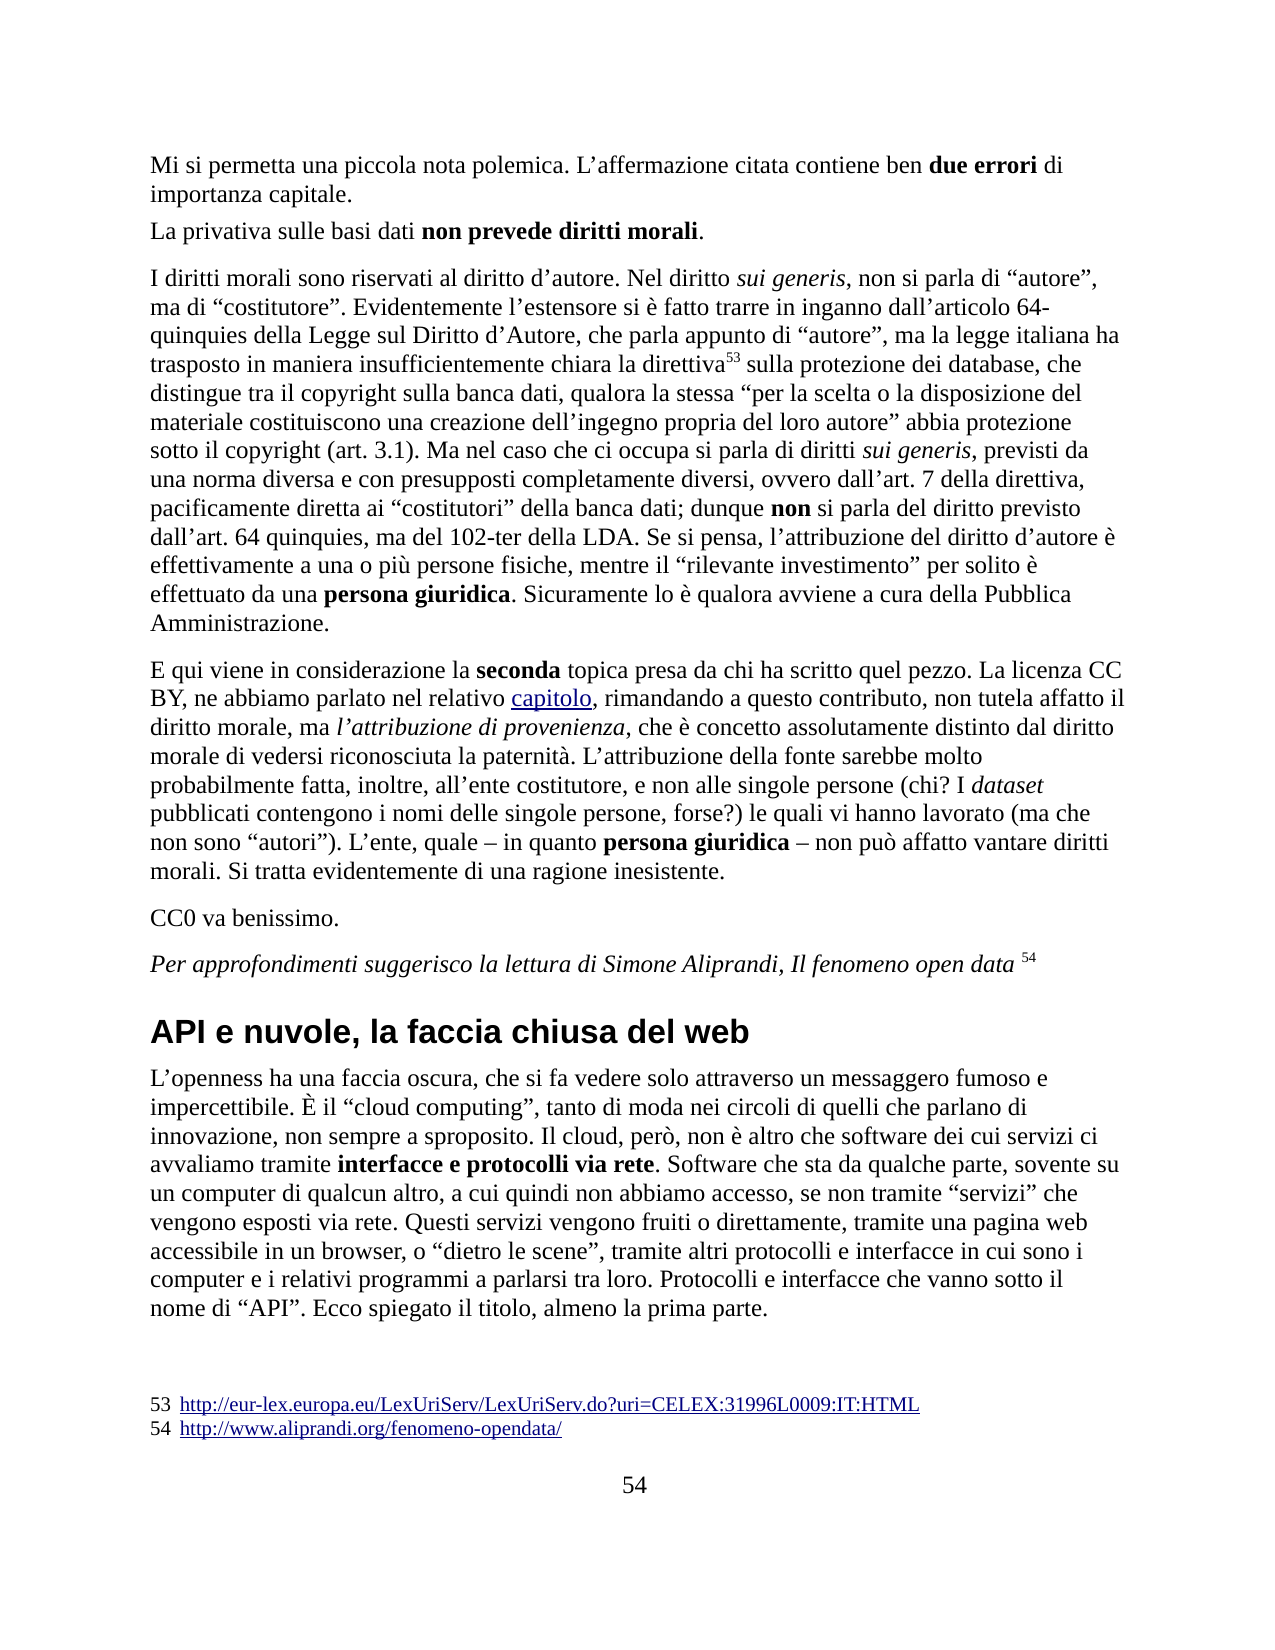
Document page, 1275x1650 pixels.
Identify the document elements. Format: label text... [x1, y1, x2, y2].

text Per approfondimenti suggerisco la lettura di Simone Aliprandi, Il fenomeno open data [150, 949, 1125, 978]
text I diritti morali sono riservati al diritto d’autore. Nel diritto sui generis, non si parla di “autore”, ma di “costitutore”. Evidentemente l’estensore si è fatto trarre in inganno dall’articolo 64-quinquies della Legge sul Diritto d’Autore, che parla appunto di “autore”, ma la legge italiana ha trasposto in maniera insufficientemente chiara la direttiva sulla protezione dei database, che distingue tra il copyright sulla banca dati, qualora la stessa “per la scelta o la disposizione del materiale costituiscono una creazione dell’ingegno propria del loro autore” abbia protezione sotto il copyright (art. 3.1). Ma nel caso che ci occupa si parla di diritti sui generis, previsti da una norma diversa e con presupposti completamente diversi, ovvero dall’art. 7 della direttiva, pacificamente diretta ai “costitutori” della banca dati; dunque non si parla del diritto previsto dall’art. 64 quinquies, ma del 102-ter della LDA. Se si pensa, l’attribuzione del diritto d’autore è effettivamente a una o più persone fisiche, mentre il “rilevante investimento” per solito è effettuato da una persona giuridica. Sicuramente lo è qualora avviene a cura della Pubblica Amministrazione. [150, 263, 1125, 637]
text Mi si permetta una piccola nota polemica. L’affermazione citata contiene ben due errori di importanza capitale. [150, 150, 1125, 207]
text CC0 va benissimo. [150, 903, 1125, 931]
text L’openness ha una faccia oscura, che si fa vedere solo attraverso un messaggero fumoso e impercettibile. È il “cloud computing”, tanto di moda nei circoli di quelli che parlano di innovazione, non sempre a sproposito. Il cloud, però, non è altro che software dei cui servizi ci avvaliamo tramite interfacce e protocolli via rete. Software che sta da qualche parte, sovente su un computer di qualcun altro, a cui quindi non abbiamo accesso, se non tramite “servizi” che vengono esposti via rete. Questi servizi vengono fruiti o direttamente, tramite una pagina web accessibile in un browser, o “dietro le scene”, tramite altri protocolli e interfacce in cui sono i computer e i relativi programmi a parlarsi tra loro. Protocolli e interfacce che vanno sotto il nome di “API”. Ecco spiegato il titolo, almeno la prima parte. [150, 1063, 1125, 1322]
text http://eur-lex.europa.eu/LexUriServ/LexUriServ.do?uri=CELEX:31996L0009:IT:HTML [150, 1392, 1125, 1416]
text E qui viene in considerazione la seconda topica presa da chi ha scritto quel pezzo. La licenza CC BY, ne abbiamo parlato nel relativo capitolo, rimandando a questo contributo, non tutela affatto il diritto morale, ma l’attribuzione di provenienza, che è concetto assolutamente distinto dal diritto morale di vedersi riconosciuta la paternità. L’attribuzione della fonte sarebbe molto probabilmente fatta, inoltre, all’ente costitutore, e non alle singole persone (chi? I dataset pubblicati contengono i nomi delle singole persone, forse?) le quali vi hanno lavorato (ma che non sono “autori”). L’ente, quale – in quanto persona giuridica – non può affatto vantare diritti morali. Si tratta evidentemente di una ragione inesistente. [150, 655, 1125, 885]
text http://www.aliprandi.org/fenomeno-opendata/ [150, 1416, 1125, 1440]
text La privativa sulle basi dati non prevede diritti morali. [150, 216, 1125, 245]
subtitle API e nuvole, la faccia chiusa del web [150, 1012, 1125, 1051]
